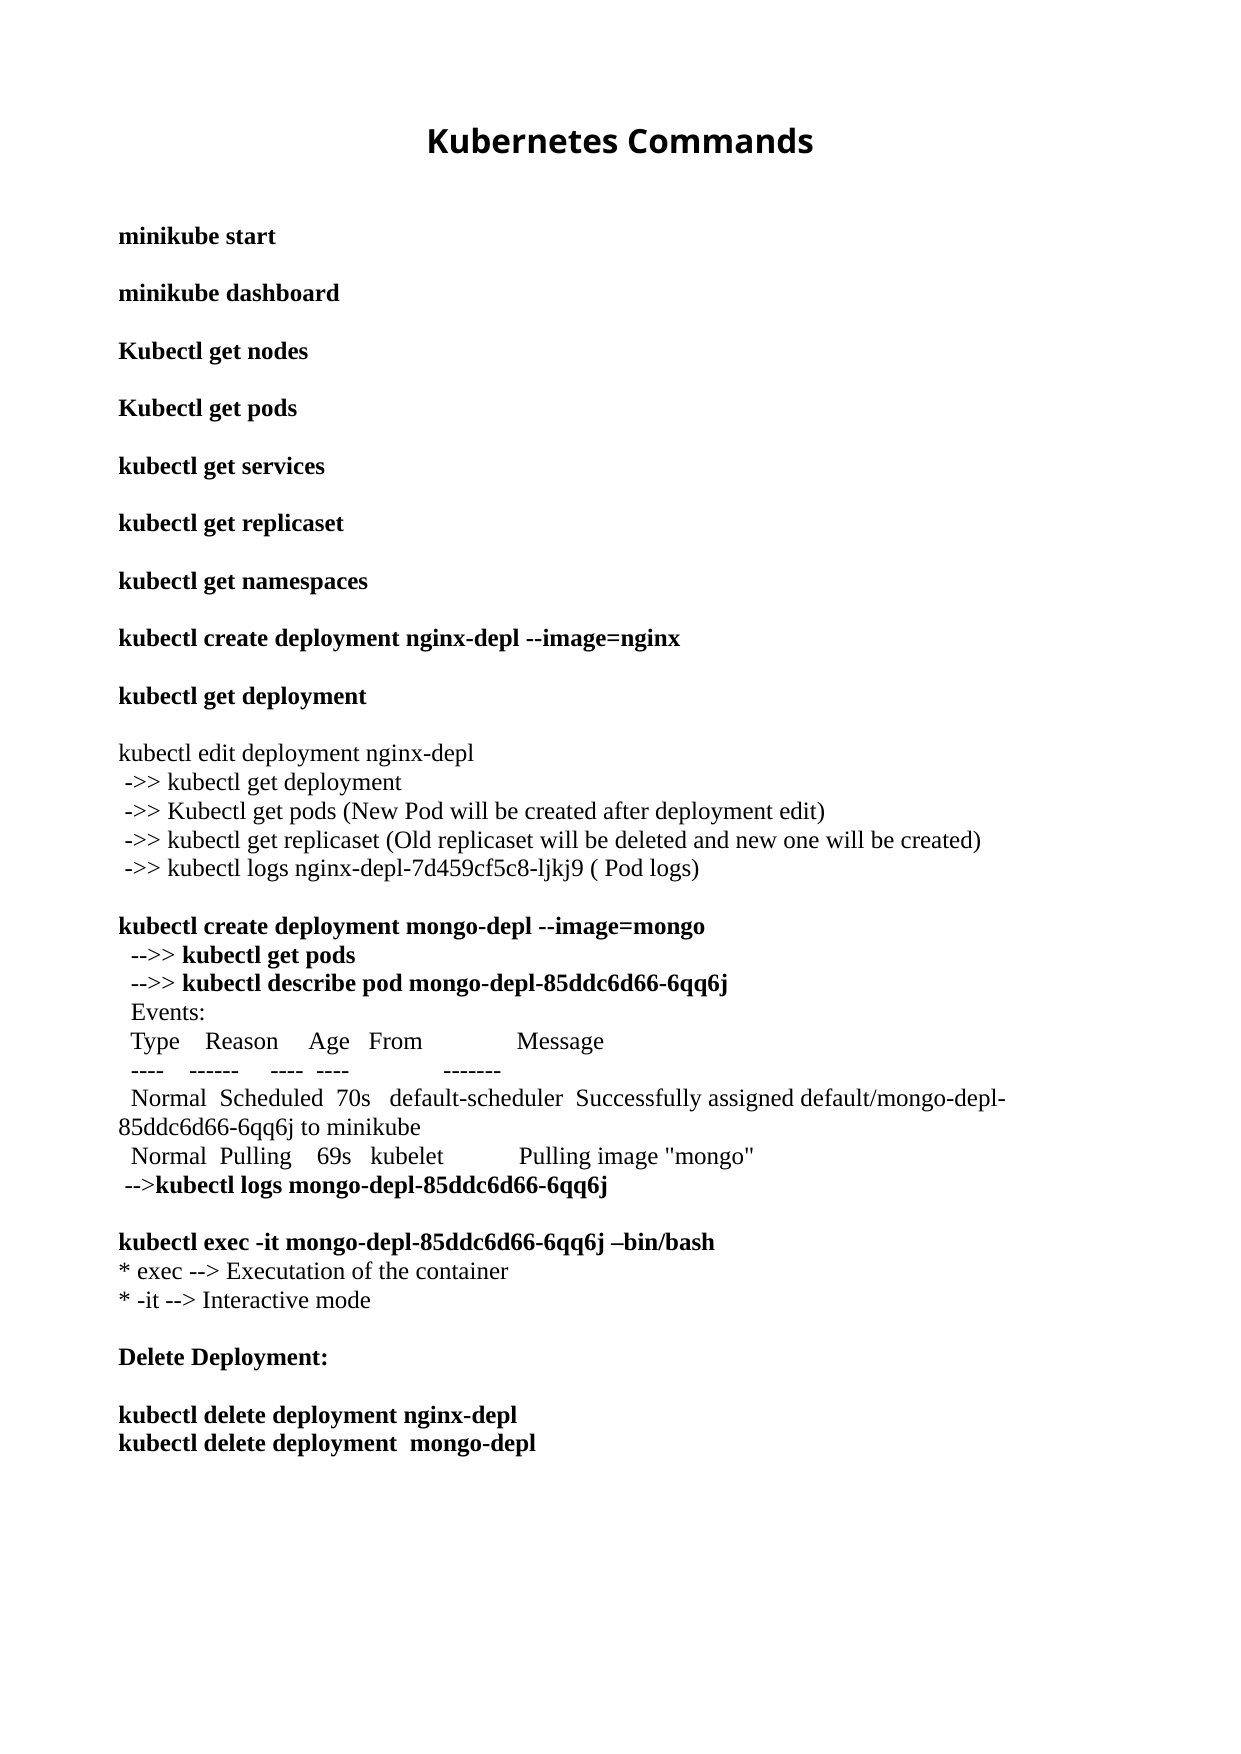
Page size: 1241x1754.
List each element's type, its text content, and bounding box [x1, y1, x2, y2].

text -->> kubectl get pods [118, 940, 1122, 968]
text Normal Pulling 69s kubelet Pulling image "mongo" [118, 1141, 1187, 1170]
text Normal Scheduled 70s default-scheduler Successfully assigned default/mongo-depl-85ddc6d66-6qq6j to minikube [118, 1083, 1122, 1141]
text Kubernetes Commands [118, 118, 1122, 163]
text kubectl get namespaces [118, 566, 1122, 595]
text * exec --> Executation of the container [118, 1256, 1187, 1285]
text -->kubectl logs mongo-depl-85ddc6d66-6qq6j [118, 1170, 1187, 1198]
text kubectl delete deployment nginx-depl [118, 1400, 1187, 1428]
text minikube start [118, 221, 1122, 250]
text Events: [118, 997, 1122, 1026]
text -->> kubectl describe pod mongo-depl-85ddc6d66-6qq6j [118, 968, 1122, 997]
text kubectl get services [118, 451, 1122, 480]
text ---- ------ ---- ---- ------- [118, 1055, 1122, 1083]
text ->> kubectl get replicaset (Old replicaset will be deleted and new one will be created) [118, 825, 1122, 853]
text ->> kubectl get deployment [118, 767, 1122, 796]
text kubectl edit deployment nginx-depl [118, 738, 1122, 767]
text ->> kubectl logs nginx-depl-7d459cf5c8-ljkj9 ( Pod logs) [118, 853, 1122, 882]
text kubectl create deployment nginx-depl --image=nginx [118, 623, 1122, 652]
text Type Reason Age From Message [118, 1026, 1122, 1055]
text * -it --> Interactive mode [118, 1285, 1187, 1313]
text kubectl create deployment mongo-depl --image=mongo [118, 911, 1122, 940]
text Delete Deployment: [118, 1342, 1187, 1371]
text Kubectl get nodes [118, 336, 1122, 365]
text kubectl exec -it mongo-depl-85ddc6d66-6qq6j –bin/bash [118, 1227, 1187, 1256]
text kubectl delete deployment mongo-depl [118, 1428, 1187, 1457]
text Kubectl get pods [118, 393, 1122, 422]
text minikube dashboard [118, 278, 1122, 307]
text ->> Kubectl get pods (New Pod will be created after deployment edit) [118, 796, 1122, 825]
text kubectl get replicaset [118, 508, 1122, 537]
text kubectl get deployment [118, 681, 1122, 710]
